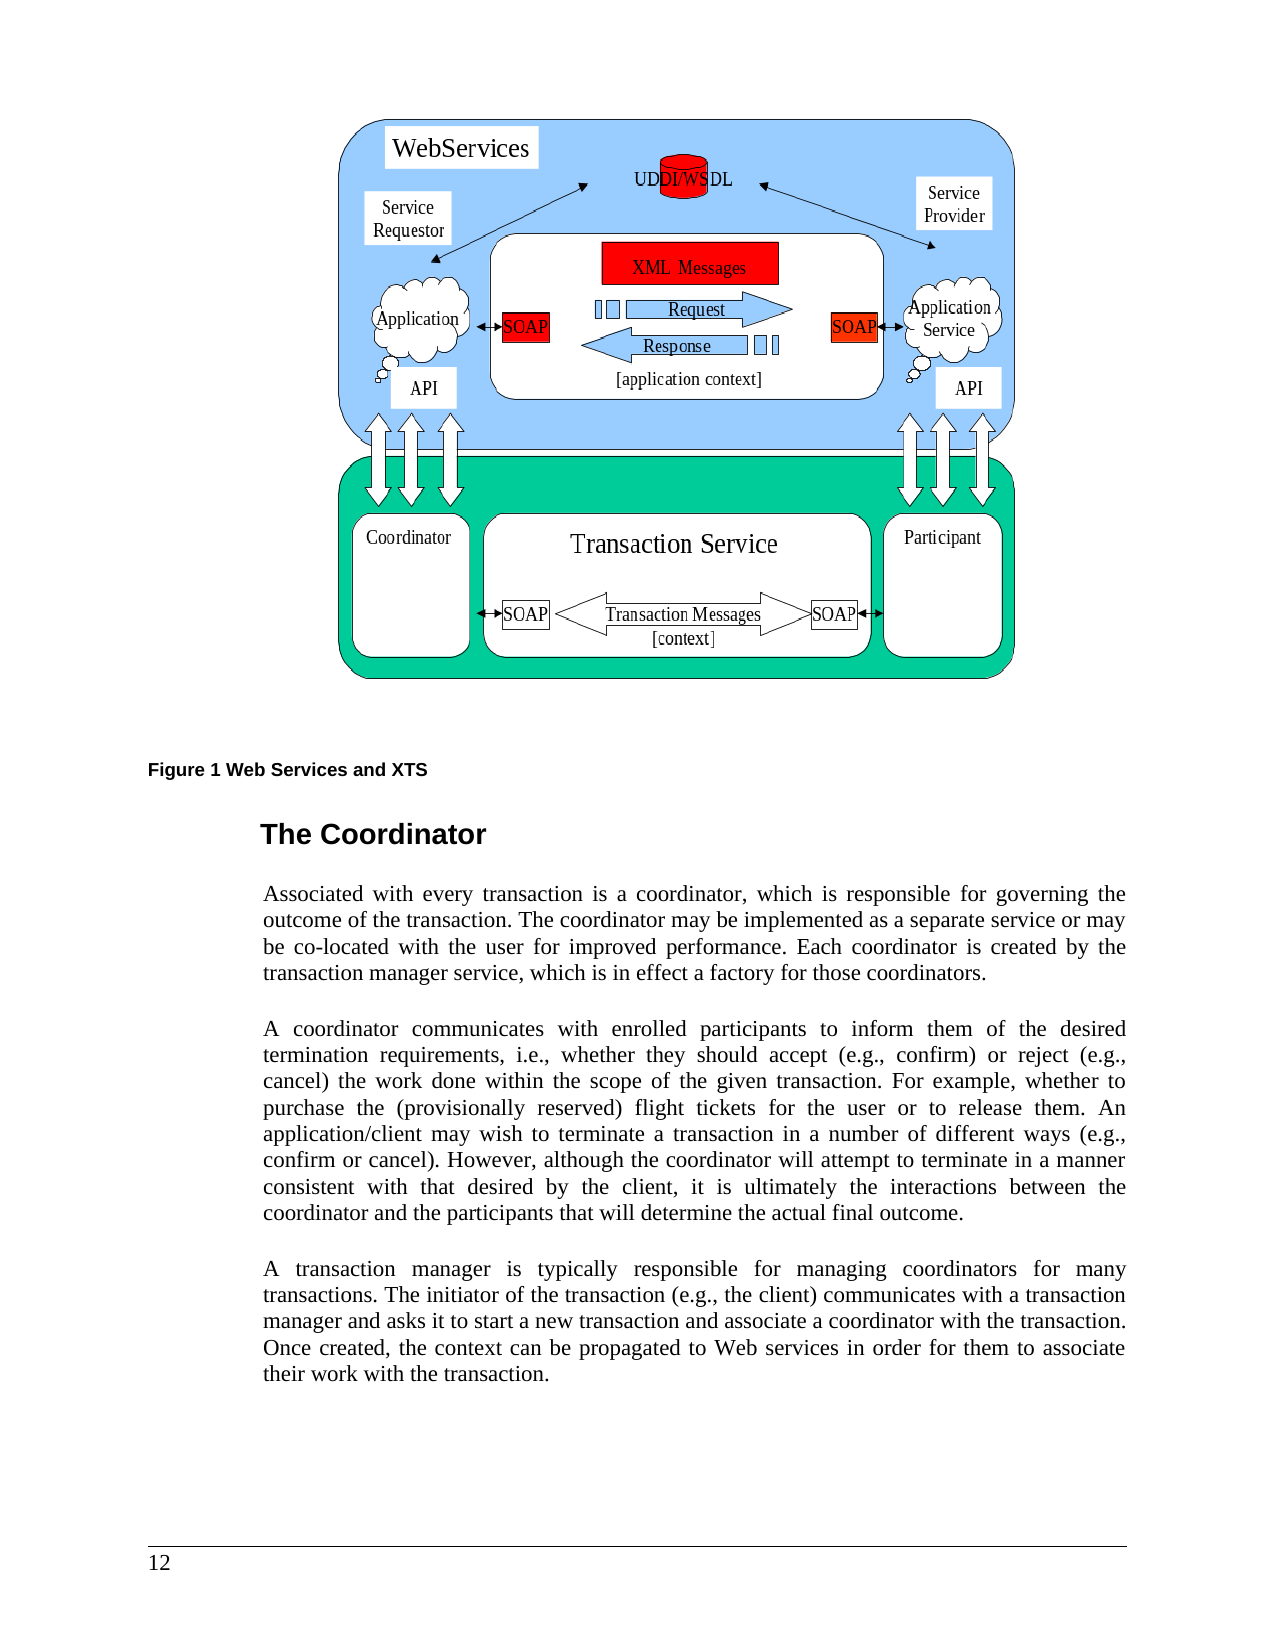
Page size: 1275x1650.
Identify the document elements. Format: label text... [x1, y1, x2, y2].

text Associated with every transaction is a coordinator, which is responsible for governing the outcome of the transaction. The coordinator may be implemented as a separate service or may be co-located with the user for improved performance. Each coordinator is created by the transaction manager service, which is in effect a factory for those coordinators. [263, 880, 1127, 986]
subtitle The Coordinator [148, 817, 1127, 851]
text Figure 1 Web Services and XTS [148, 758, 1127, 780]
text A coordinator communicates with enrolled participants to inform them of the desired termination requirements, i.e., whether they should accept (e.g., confirm) or reject (e.g., cancel) the work done within the scope of the given transaction. For example, whether to purchase the (provisionally reserved) flight tickets for the user or to release them. An application/client may wish to terminate a transaction in a number of different ways (e.g., confirm or cancel). However, although the coordinator will attempt to terminate in a manner consistent with that desired by the client, it is ultimately the interactions between the coordinator and the participants that will determine the actual final outcome. [263, 1015, 1127, 1226]
text A transaction manager is typically responsible for managing coordinators for many transactions. The initiator of the transaction (e.g., the client) communicates with a transaction manager and asks it to start a new transaction and associate a coordinator with the transaction. Once created, the context can be propagated to Web services in order for them to associate their work with the transaction. [263, 1255, 1127, 1386]
